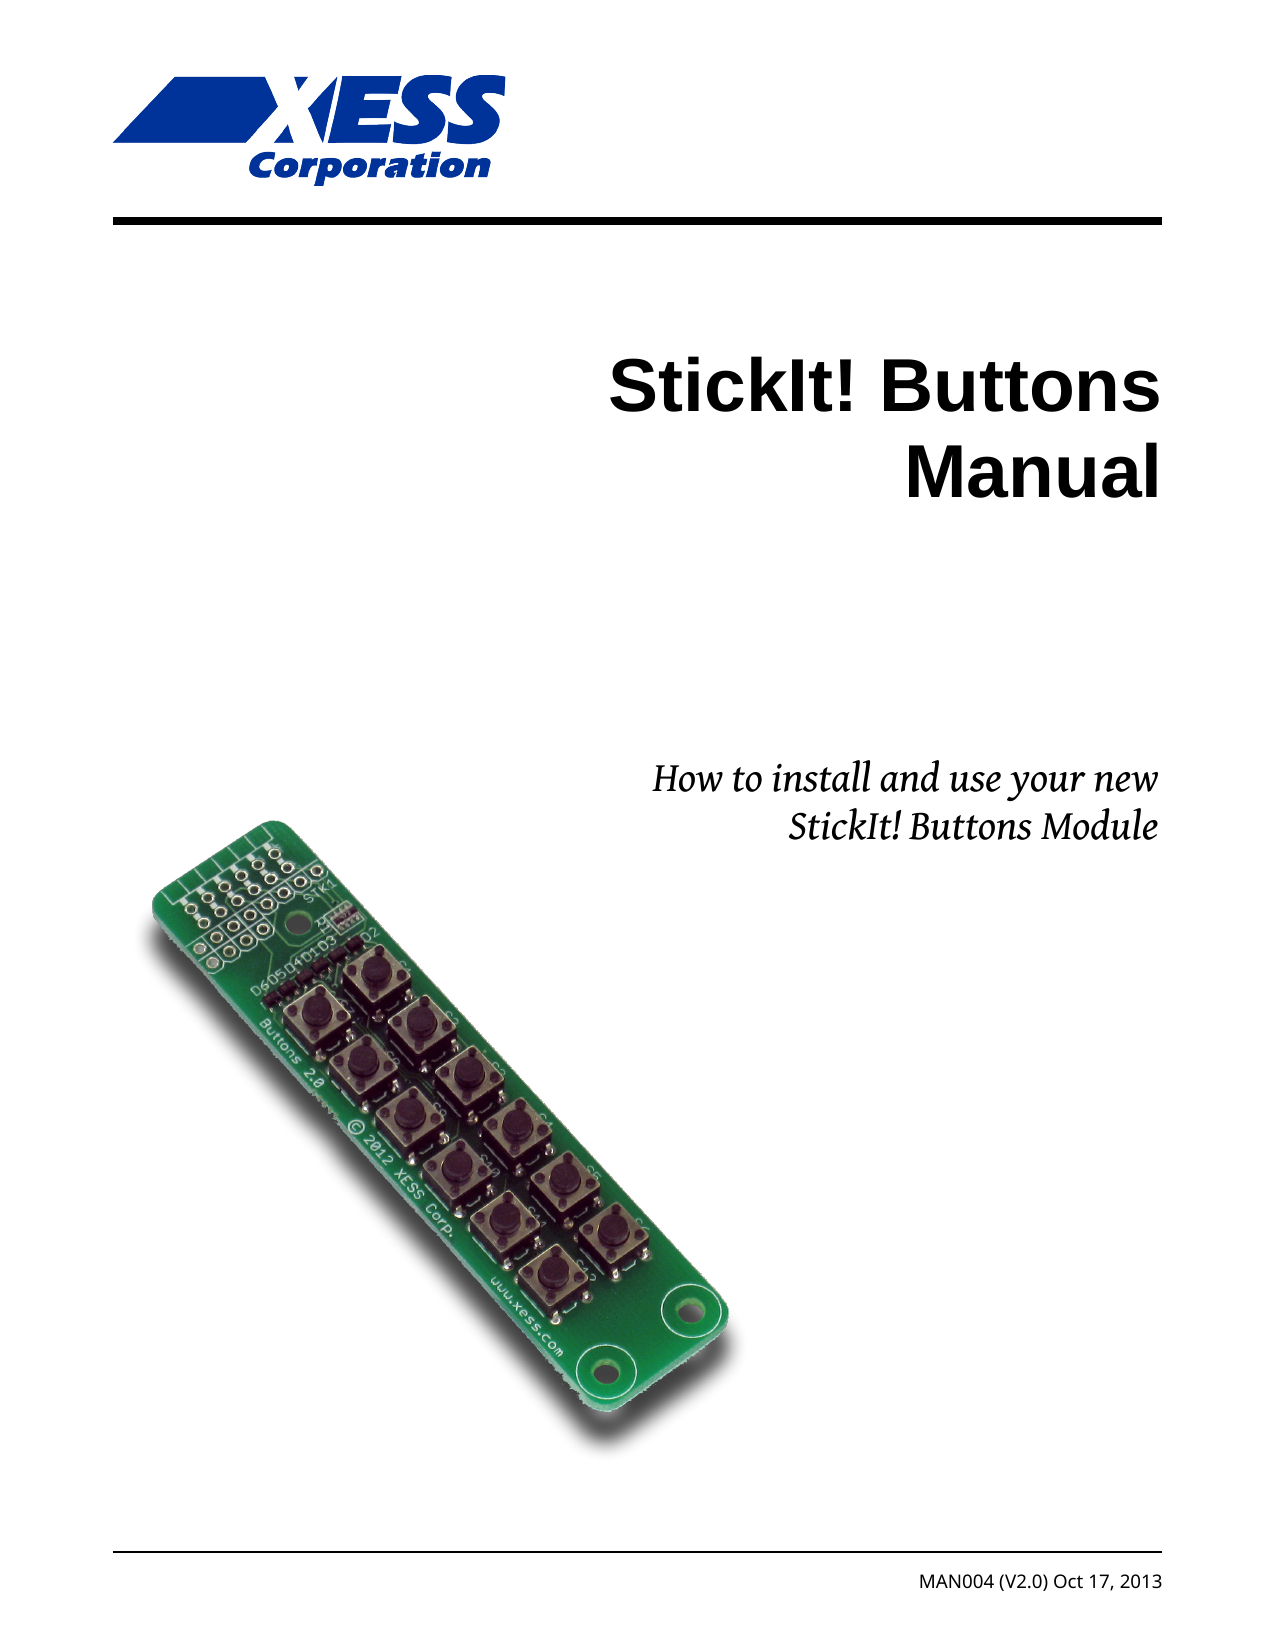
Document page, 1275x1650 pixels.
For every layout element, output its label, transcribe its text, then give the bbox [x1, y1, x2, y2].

subtitle How to install and use your new StickIt! Buttons Module [112, 755, 1162, 851]
picture [118, 793, 756, 1469]
title StickIt! Buttons Manual [481, 341, 1162, 514]
picture [112, 75, 506, 186]
